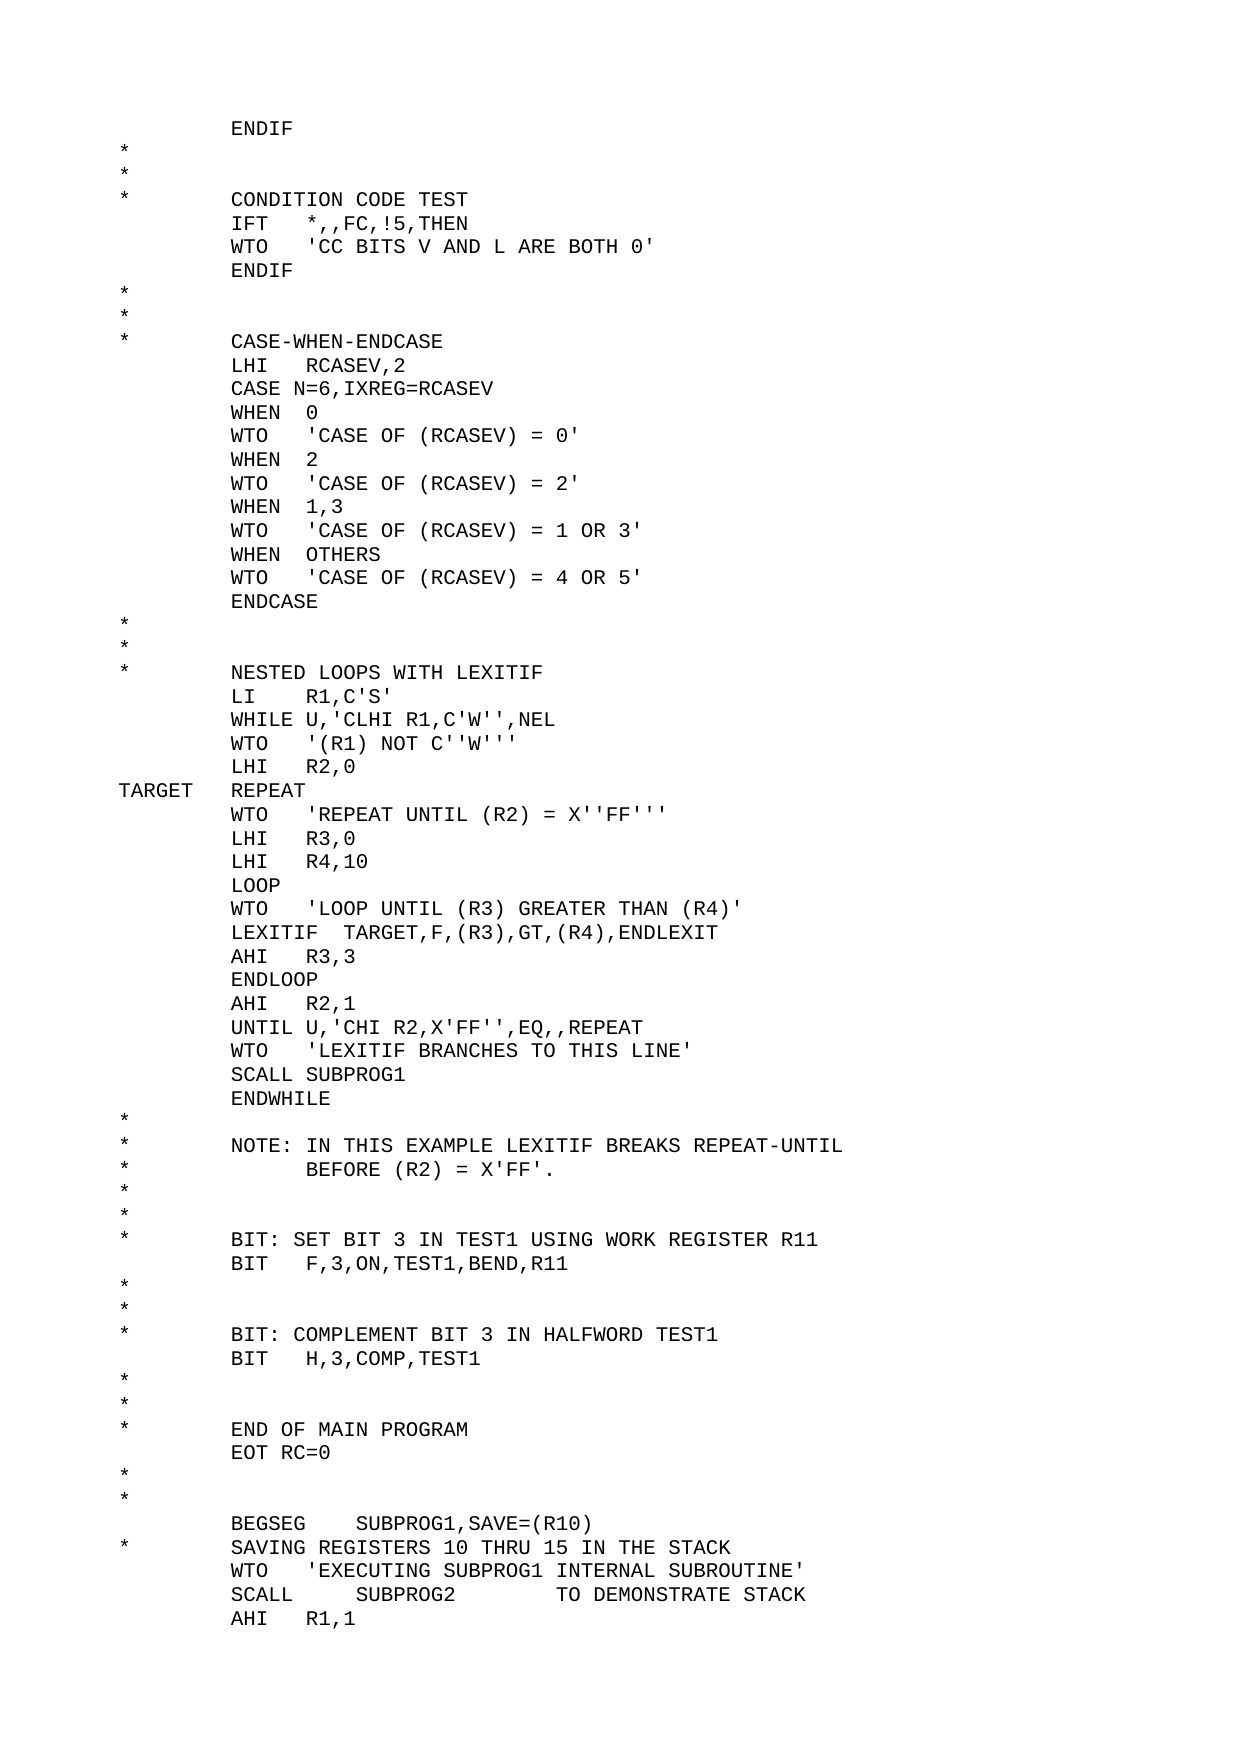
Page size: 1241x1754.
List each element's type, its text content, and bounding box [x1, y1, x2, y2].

text WTO 'LOOP UNTIL (R3) GREATER THAN (R4)' [118, 898, 1122, 922]
text * NESTED LOOPS WITH LEXITIF [118, 662, 1122, 686]
text UNTIL U,'CHI R2,X'FF'',EQ,,REPEAT [118, 1017, 1122, 1040]
text LHI R2,0 [118, 757, 1122, 780]
text * [118, 1277, 1122, 1300]
text WHILE U,'CLHI R1,C'W'',NEL [118, 709, 1122, 733]
text WHEN 2 [118, 449, 1122, 473]
text * CASE-WHEN-ENDCASE [118, 331, 1122, 354]
text * [118, 307, 1122, 331]
text WTO 'CASE OF (RCASEV) = 1 OR 3' [118, 520, 1122, 544]
text * [118, 1206, 1122, 1229]
text WTO 'CC BITS V AND L ARE BOTH 0' [118, 236, 1122, 260]
text ENDWHILE [118, 1088, 1122, 1111]
text WHEN 1,3 [118, 496, 1122, 520]
text LHI RCASEV,2 [118, 354, 1122, 378]
text BIT H,3,COMP,TEST1 [118, 1348, 1122, 1371]
text * [118, 615, 1122, 638]
text * [118, 1182, 1122, 1206]
text AHI R3,3 [118, 946, 1122, 969]
text AHI R2,1 [118, 993, 1122, 1017]
text * [118, 638, 1122, 662]
text WTO 'CASE OF (RCASEV) = 0' [118, 426, 1122, 449]
text LHI R4,10 [118, 851, 1122, 875]
text BEGSEG SUBPROG1,SAVE=(R10) [118, 1513, 1122, 1537]
text * [118, 1371, 1122, 1395]
text BIT F,3,ON,TEST1,BEND,R11 [118, 1253, 1122, 1277]
text * END OF MAIN PROGRAM [118, 1419, 1122, 1442]
text * BIT: SET BIT 3 IN TEST1 USING WORK REGISTER R11 [118, 1229, 1122, 1253]
text WTO 'LEXITIF BRANCHES TO THIS LINE' [118, 1040, 1122, 1064]
text TARGET REPEAT [118, 780, 1122, 804]
text IFT *,,FC,!5,THEN [118, 213, 1122, 236]
text * CONDITION CODE TEST [118, 189, 1122, 213]
text WHEN 0 [118, 402, 1122, 426]
text WTO '(R1) NOT C''W''' [118, 733, 1122, 757]
text * SAVING REGISTERS 10 THRU 15 IN THE STACK [118, 1537, 1122, 1561]
text LEXITIF TARGET,F,(R3),GT,(R4),ENDLEXIT [118, 922, 1122, 946]
text * NOTE: IN THIS EXAMPLE LEXITIF BREAKS REPEAT-UNTIL [118, 1135, 1122, 1158]
text LHI R3,0 [118, 827, 1122, 851]
text WTO 'CASE OF (RCASEV) = 4 OR 5' [118, 567, 1122, 591]
text LI R1,C'S' [118, 686, 1122, 709]
text WTO 'EXECUTING SUBPROG1 INTERNAL SUBROUTINE' [118, 1561, 1122, 1584]
text AHI R1,1 [118, 1608, 1122, 1631]
text ENDIF [118, 260, 1122, 284]
text * [118, 1489, 1122, 1513]
text * [118, 165, 1122, 189]
text * [118, 1300, 1122, 1324]
text SCALL SUBPROG2 TO DEMONSTRATE STACK [118, 1584, 1122, 1608]
text WTO 'REPEAT UNTIL (R2) = X''FF''' [118, 804, 1122, 827]
text * [118, 1395, 1122, 1419]
text SCALL SUBPROG1 [118, 1064, 1122, 1088]
text * BEFORE (R2) = X'FF'. [118, 1158, 1122, 1182]
text LOOP [118, 875, 1122, 898]
text * [118, 1466, 1122, 1489]
text * [118, 1111, 1122, 1135]
text WHEN OTHERS [118, 544, 1122, 567]
text WTO 'CASE OF (RCASEV) = 2' [118, 473, 1122, 496]
text * BIT: COMPLEMENT BIT 3 IN HALFWORD TEST1 [118, 1324, 1122, 1348]
text ENDCASE [118, 591, 1122, 615]
text * [118, 284, 1122, 307]
text CASE N=6,IXREG=RCASEV [118, 378, 1122, 402]
text ENDIF [118, 118, 1122, 142]
text * [118, 142, 1122, 165]
text EOT RC=0 [118, 1442, 1122, 1466]
text ENDLOOP [118, 969, 1122, 993]
